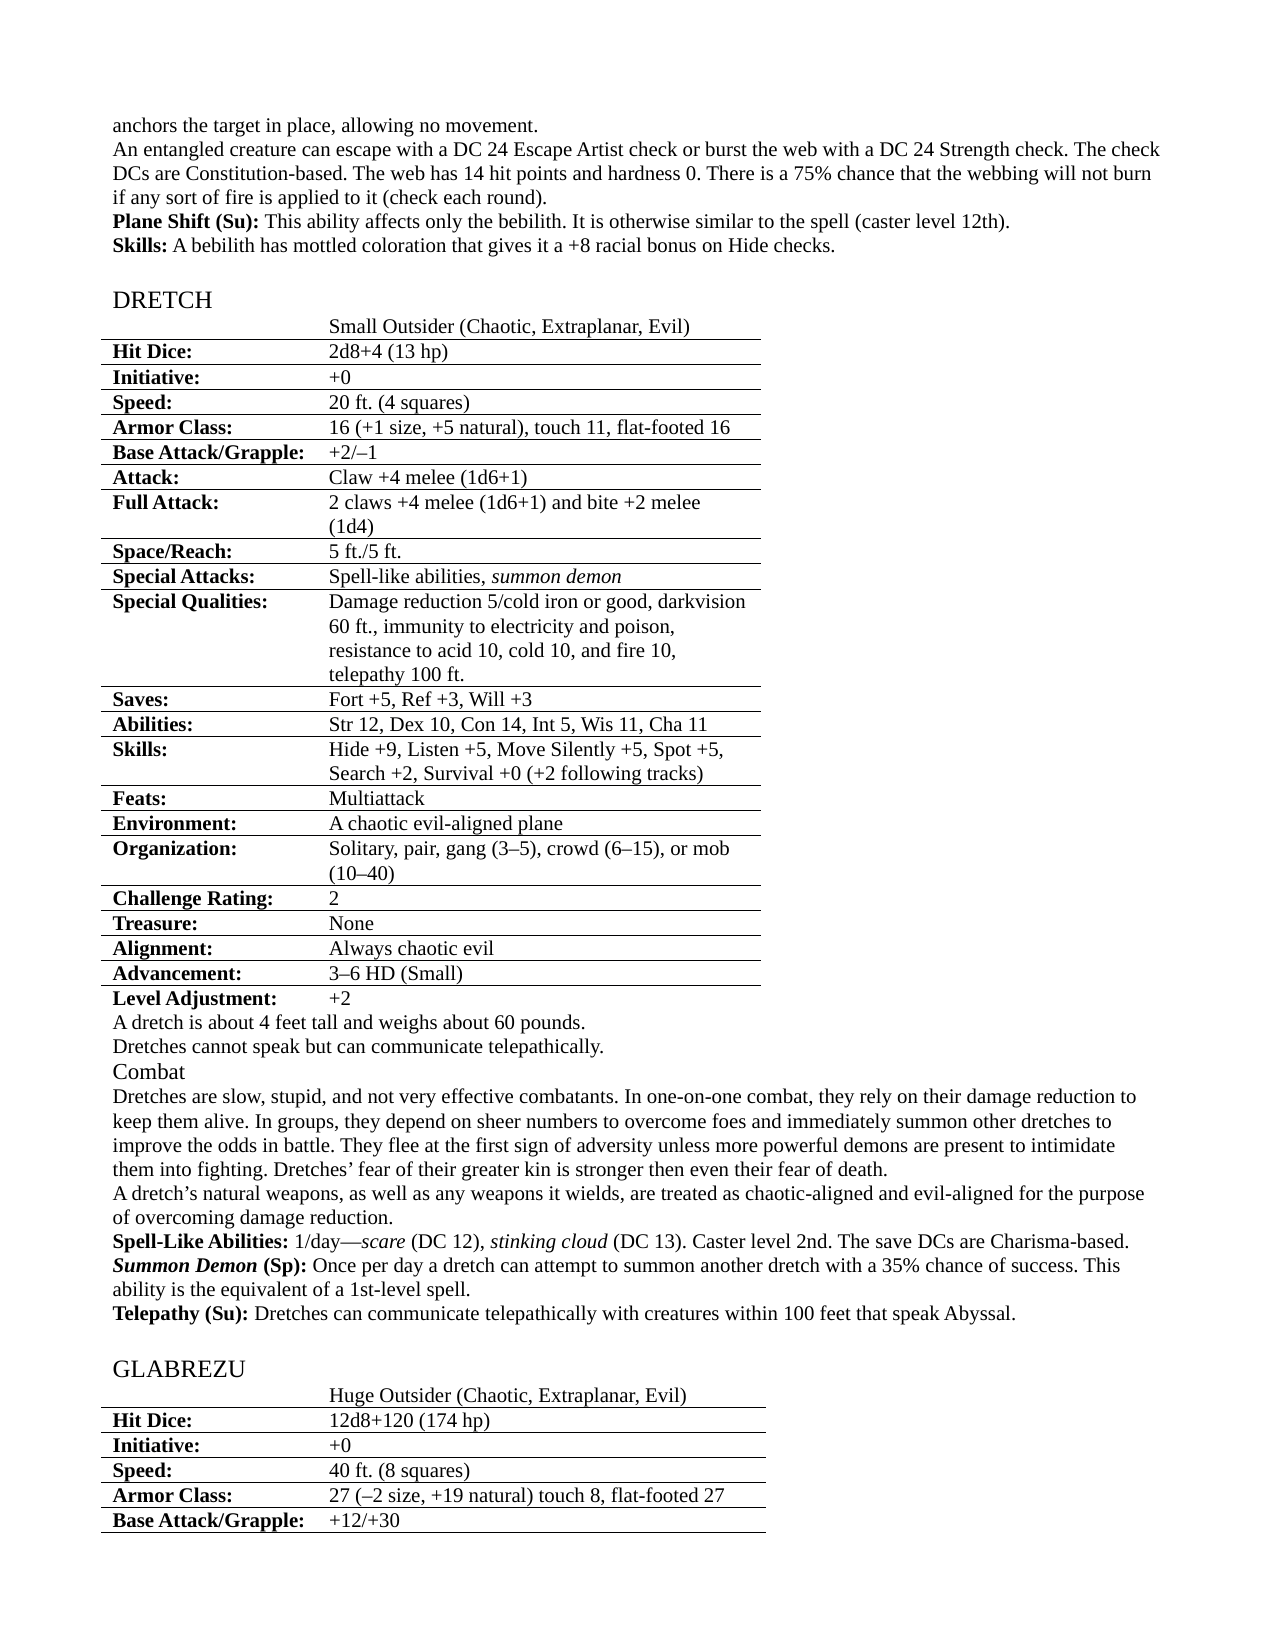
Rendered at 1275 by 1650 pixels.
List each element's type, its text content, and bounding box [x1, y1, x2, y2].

table_cell A chaotic evil-aligned plane [318, 811, 761, 835]
text A dretch is about 4 feet tall and weighs about 60 pounds. [112, 1010, 1162, 1034]
table_cell Hit Dice: [101, 340, 317, 363]
table_cell Speed: [101, 390, 317, 414]
text A dretch’s natural weapons, as well as any weapons it wields, are treated as chaotic-aligned and evil-aligned for the purpose of overcoming damage reduction. [112, 1181, 1162, 1229]
table_cell Level Adjustment: [101, 986, 317, 1010]
table_header [101, 1383, 318, 1407]
table_cell Space/Reach: [101, 539, 317, 563]
table_cell None [318, 911, 761, 935]
table_cell Challenge Rating: [101, 886, 317, 909]
table_cell +2/–1 [318, 440, 761, 464]
text Dretches are slow, stupid, and not very effective combatants. In one-on-one combat, they rely on their damage reduction to keep them alive. In groups, they depend on sheer numbers to overcome foes and immediately summon other dretches to improve the odds in battle. They flee at the first sign of adversity unless more powerful demons are present to intimidate them into fighting. Dretches’ fear of their greater kin is stronger then even their fear of death. [112, 1084, 1162, 1181]
table_header Huge Outsider (Chaotic, Extraplanar, Evil) [318, 1383, 766, 1407]
text Dretches cannot speak but can communicate telepathically. [112, 1034, 1162, 1058]
table_cell +2 [318, 986, 761, 1010]
table_cell Speed: [101, 1458, 318, 1482]
table_cell Str 12, Dex 10, Con 14, Int 5, Wis 11, Cha 11 [318, 712, 761, 736]
table_cell Fort +5, Ref +3, Will +3 [318, 687, 761, 711]
table_cell Special Qualities: [101, 590, 317, 686]
table_cell Abilities: [101, 712, 317, 736]
table_cell Saves: [101, 687, 317, 711]
table_cell Hide +9, Listen +5, Move Silently +5, Spot +5, Search +2, Survival +0 (+2 following tracks) [318, 737, 761, 785]
table_cell Alignment: [101, 936, 317, 960]
table_cell 2 [318, 886, 761, 909]
table_cell +0 [318, 1433, 766, 1457]
table_cell Special Attacks: [101, 564, 317, 588]
text Combat [112, 1058, 1162, 1084]
table_cell 12d8+120 (174 hp) [318, 1408, 766, 1432]
table_cell Feats: [101, 786, 317, 810]
text Skills: A bebilith has mottled coloration that gives it a +8 racial bonus on Hide checks. [112, 233, 1162, 257]
table_cell Solitary, pair, gang (3–5), crowd (6–15), or mob (10–40) [318, 836, 761, 884]
table_cell +12/+30 [318, 1508, 766, 1532]
text Spell-Like Abilities: 1/day—scare (DC 12), stinking cloud (DC 13). Caster level 2nd. The save DCs are Charisma-based. [112, 1229, 1162, 1253]
table_cell Damage reduction 5/cold iron or good, darkvision 60 ft., immunity to electricity and poison, resistance to acid 10, cold 10, and fire 10, telepathy 100 ft. [318, 590, 761, 686]
table_cell Armor Class: [101, 415, 317, 439]
text Telepathy (Su): Dretches can communicate telepathically with creatures within 100 feet that speak Abyssal. [112, 1301, 1162, 1325]
table_cell Claw +4 melee (1d6+1) [318, 465, 761, 489]
text Summon Demon (Sp): Once per day a dretch can attempt to summon another dretch with a 35% chance of success. This ability is the equivalent of a 1st-level spell. [112, 1253, 1162, 1301]
text An entangled creature can escape with a DC 24 Escape Artist check or burst the web with a DC 24 Strength check. The check DCs are Constitution-based. The web has 14 hit points and hardness 0. There is a 75% chance that the webbing will not burn if any sort of fire is applied to it (check each round). [112, 137, 1162, 209]
table_cell Organization: [101, 836, 317, 884]
table_cell Always chaotic evil [318, 936, 761, 960]
table_cell Initiative: [101, 1433, 318, 1457]
table_cell Attack: [101, 465, 317, 489]
table_cell Hit Dice: [101, 1408, 318, 1432]
table_cell 16 (+1 size, +5 natural), touch 11, flat-footed 16 [318, 415, 761, 439]
table_cell 2d8+4 (13 hp) [318, 340, 761, 363]
table_cell 3–6 HD (Small) [318, 961, 761, 985]
table_cell 27 (–2 size, +19 natural) touch 8, flat-footed 27 [318, 1483, 766, 1507]
table_cell Initiative: [101, 365, 317, 389]
table_cell Spell-like abilities, summon demon [318, 564, 761, 588]
text anchors the target in place, allowing no movement. [112, 112, 1162, 137]
table_cell Base Attack/Grapple: [101, 1508, 318, 1532]
table_cell Environment: [101, 811, 317, 835]
table_cell Advancement: [101, 961, 317, 985]
table_cell 20 ft. (4 squares) [318, 390, 761, 414]
table_cell Skills: [101, 737, 317, 785]
table_cell Armor Class: [101, 1483, 318, 1507]
text Plane Shift (Su): This ability affects only the bebilith. It is otherwise similar to the spell (caster level 12th). [112, 209, 1162, 233]
table_cell 5 ft./5 ft. [318, 539, 761, 563]
table_cell Full Attack: [101, 490, 317, 538]
table_cell Base Attack/Grapple: [101, 440, 317, 464]
table_cell +0 [318, 365, 761, 389]
table_cell Multiattack [318, 786, 761, 810]
table_header Small Outsider (Chaotic, Extraplanar, Evil) [318, 314, 761, 338]
table_cell 2 claws +4 melee (1d6+1) and bite +2 melee (1d4) [318, 490, 761, 538]
text GLABREZU [112, 1354, 1162, 1383]
table_cell Treasure: [101, 911, 317, 935]
table_header [101, 314, 317, 338]
table_cell 40 ft. (8 squares) [318, 1458, 766, 1482]
text DRETCH [112, 286, 1162, 314]
